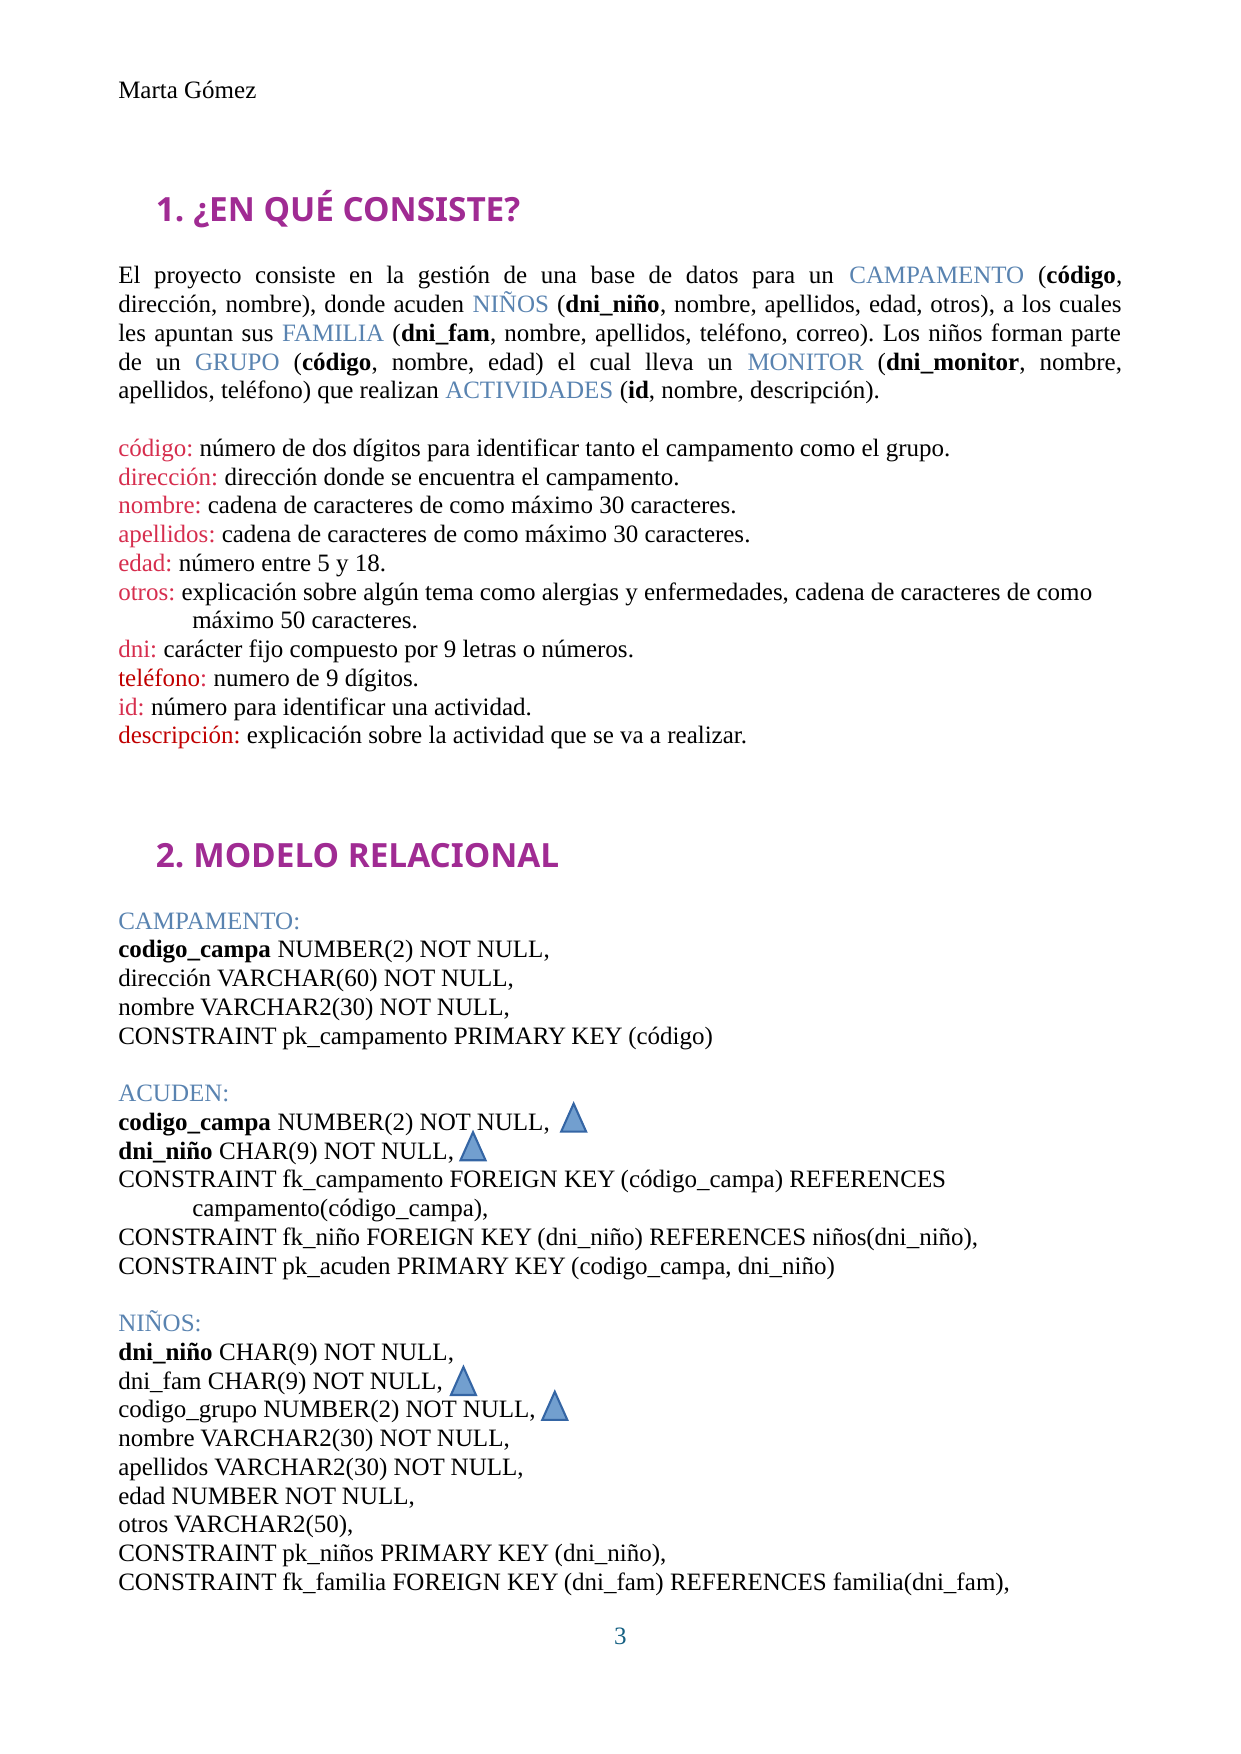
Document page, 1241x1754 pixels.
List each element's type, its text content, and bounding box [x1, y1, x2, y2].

text codigo_grupo NUMBER(2) NOT NULL, [118, 1394, 1122, 1423]
text codigo_campa NUMBER(2) NOT NULL, [118, 1107, 1122, 1136]
text nombre VARCHAR2(30) NOT NULL, [118, 992, 1122, 1021]
text código: número de dos dígitos para identificar tanto el campamento como el grupo. [118, 433, 1122, 462]
text teléfono: numero de 9 dígitos. [118, 663, 1122, 692]
text CONSTRAINT pk_acuden PRIMARY KEY (codigo_campa, dni_niño) [118, 1251, 1122, 1279]
list ¿EN QUÉ CONSISTE? [156, 186, 1122, 232]
text nombre VARCHAR2(30) NOT NULL, [118, 1423, 1122, 1452]
text CONSTRAINT pk_niños PRIMARY KEY (dni_niño), [118, 1538, 1122, 1567]
text otros: explicación sobre algún tema como alergias y enfermedades, cadena de caracteres de como máximo 50 caracteres. [118, 577, 1122, 634]
text dirección: dirección donde se encuentra el campamento. [118, 462, 1122, 490]
text CONSTRAINT fk_niño FOREIGN KEY (dni_niño) REFERENCES niños(dni_niño), [118, 1222, 1122, 1251]
text dirección VARCHAR(60) NOT NULL, [118, 963, 1122, 992]
text [465, 1366, 1122, 1394]
text CONSTRAINT pk_campamento PRIMARY KEY (código) [118, 1021, 1122, 1049]
text otros VARCHAR2(50), [118, 1509, 1122, 1538]
text edad NUMBER NOT NULL, [118, 1481, 1122, 1509]
text descripción: explicación sobre la actividad que se va a realizar. [118, 720, 1122, 749]
text apellidos VARCHAR2(30) NOT NULL, [118, 1452, 1122, 1481]
text CAMPAMENTO: [118, 906, 1122, 934]
text dni: carácter fijo compuesto por 9 letras o números. [118, 634, 1122, 663]
text dni_niño CHAR(9) NOT NULL, [118, 1337, 1122, 1366]
text dni_niño CHAR(9) NOT NULL, [118, 1136, 1122, 1164]
text El proyecto consiste en la gestión de una base de datos para un CAMPAMENTO (código, dirección, nombre), donde acuden NIÑOS (dni_niño, nombre, apellidos, edad, otros), a los cuales les apuntan sus FAMILIA (dni_fam, nombre, apellidos, teléfono, correo). Los niños forman parte de un GRUPO (código, nombre, edad) el cual lleva un MONITOR (dni_monitor, nombre, apellidos, teléfono) que realizan ACTIVIDADES (id, nombre, descripción). [118, 260, 1122, 404]
text id: número para identificar una actividad. [118, 692, 1122, 720]
text CONSTRAINT fk_campamento FOREIGN KEY (código_campa) REFERENCES campamento(código_campa), [118, 1164, 1122, 1222]
text dni_fam CHAR(9) NOT NULL, [118, 1366, 462, 1394]
text apellidos: cadena de caracteres de como máximo 30 caracteres. [118, 519, 1122, 548]
text nombre: cadena de caracteres de como máximo 30 caracteres. [118, 490, 1122, 519]
list MODELO RELACIONAL [156, 832, 1122, 877]
text CONSTRAINT fk_familia FOREIGN KEY (dni_fam) REFERENCES familia(dni_fam), [118, 1567, 1122, 1596]
text NIÑOS: [118, 1308, 1122, 1337]
text codigo_campa NUMBER(2) NOT NULL, [118, 934, 1122, 963]
text ACUDEN: [118, 1078, 1122, 1107]
text edad: número entre 5 y 18. [118, 548, 1122, 577]
